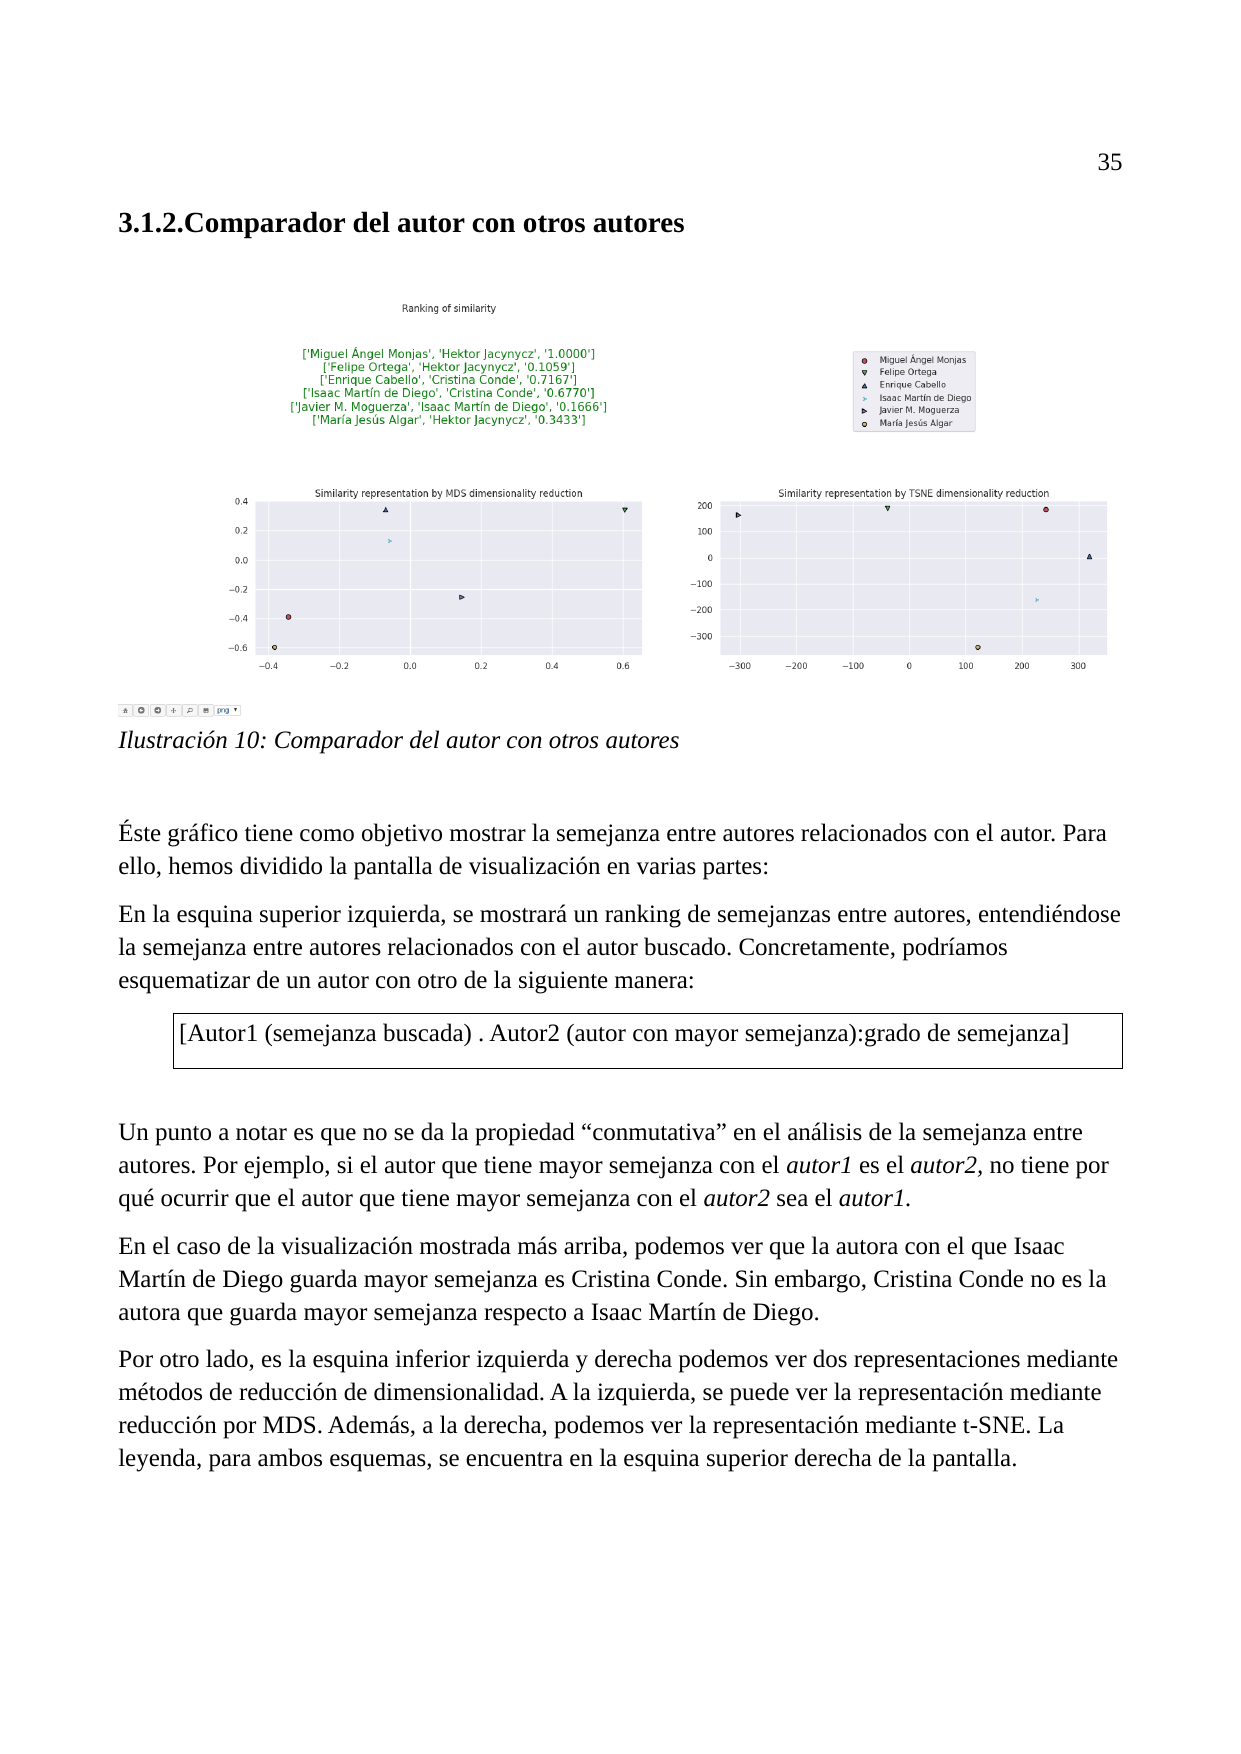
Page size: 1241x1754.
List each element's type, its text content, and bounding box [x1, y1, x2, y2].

text Éste gráfico tiene como objetivo mostrar la semejanza entre autores relacionados con el autor. Para ello, hemos dividido la pantalla de visualización en varias partes: [118, 818, 1122, 880]
text En el caso de la visualización mostrada más arriba, podemos ver que la autora con el que Isaac Martín de Diego guarda mayor semejanza es Cristina Conde. Sin embargo, Cristina Conde no es la autora que guarda mayor semejanza respecto a Isaac Martín de Diego. [118, 1231, 1122, 1326]
text Un punto a notar es que no se da la propiedad “conmutativa” en el análisis de la semejanza entre autores. Por ejemplo, si el autor que tiene mayor semejanza con el autor1 es el autor2, no tiene por qué ocurrir que el autor que tiene mayor semejanza con el autor2 sea el autor1. [118, 1117, 1122, 1212]
subtitle 3.1.2.Comparador del autor con otros autores [118, 205, 1122, 239]
table_header [Autor1 (semejanza buscada) . Autor2 (autor con mayor semejanza):grado de semejanza] [174, 1014, 1122, 1067]
text Ilustración 10: Comparador del autor con otros autores [118, 720, 1122, 754]
picture [118, 263, 1123, 720]
text En la esquina superior izquierda, se mostrará un ranking de semejanzas entre autores, entendiéndose la semejanza entre autores relacionados con el autor buscado. Concretamente, podríamos esquematizar de un autor con otro de la siguiente manera: [118, 899, 1122, 994]
text Por otro lado, es la esquina inferior izquierda y derecha podemos ver dos representaciones mediante métodos de reducción de dimensionalidad. A la izquierda, se puede ver la representación mediante reducción por MDS. Además, a la derecha, podemos ver la representación mediante t-SNE. La leyenda, para ambos esquemas, se encuentra en la esquina superior derecha de la pantalla. [118, 1344, 1122, 1472]
